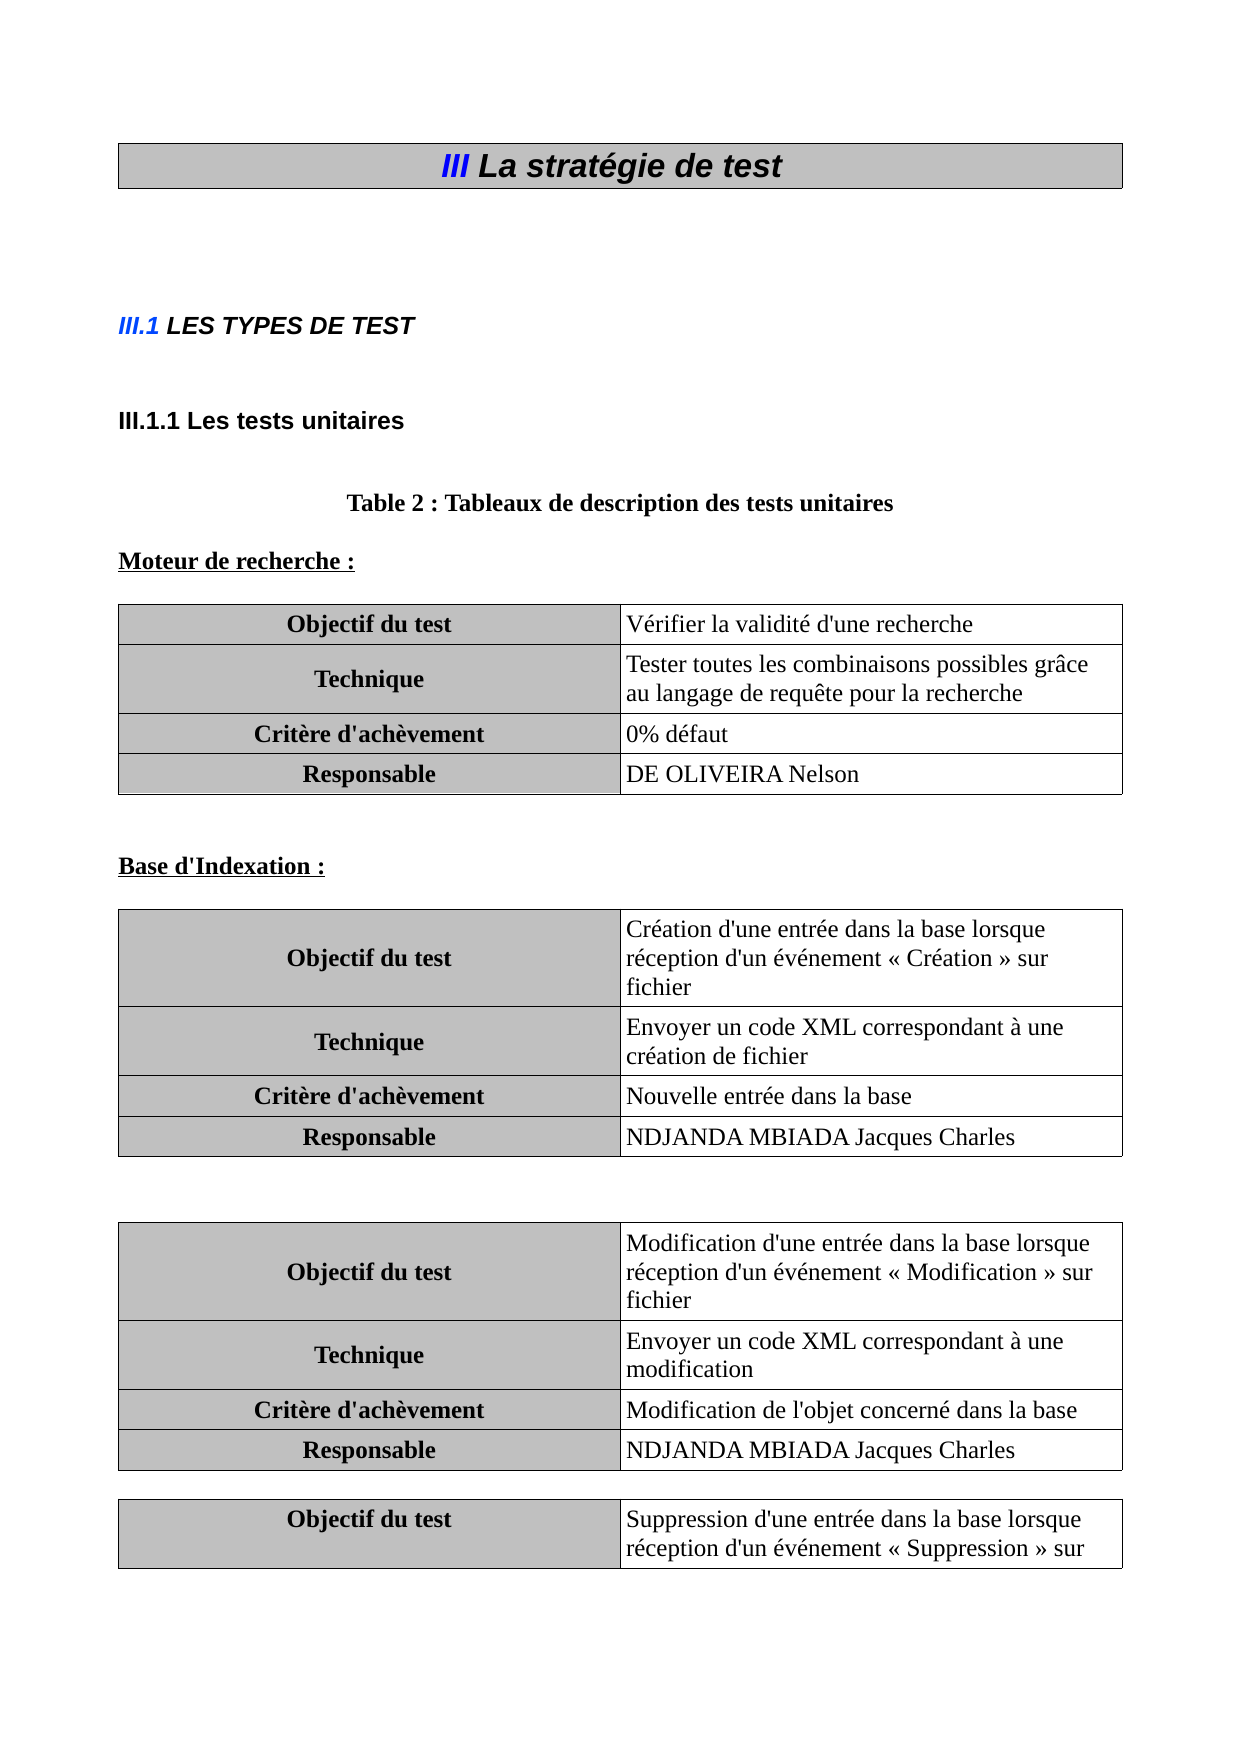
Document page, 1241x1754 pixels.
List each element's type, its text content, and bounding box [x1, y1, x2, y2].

table_cell NDJANDA MBIADA Jacques Charles [621, 1117, 1122, 1156]
subtitle III.1.1 Les tests unitaires [118, 406, 1122, 435]
table_cell Responsable [119, 1117, 620, 1156]
subtitle III La stratégie de test [119, 144, 1122, 188]
table_cell Technique [119, 1321, 620, 1389]
table_header Objectif du test [119, 910, 620, 1006]
table_cell Responsable [119, 1430, 620, 1470]
table_header Objectif du test [119, 1500, 620, 1568]
table_cell DE OLIVEIRA Nelson [621, 754, 1122, 793]
table_cell Critère d'achèvement [119, 1390, 620, 1429]
table_header Suppression d'une entrée dans la base lorsque réception d'un événement « Suppression » sur [621, 1500, 1122, 1568]
subtitle Base d'Indexation : [118, 851, 1122, 880]
table_cell 0% défaut [621, 714, 1122, 753]
table_cell Envoyer un code XML correspondant à une création de fichier [621, 1007, 1122, 1075]
table_cell Critère d'achèvement [119, 714, 620, 753]
table_header Modification d'une entrée dans la base lorsque réception d'un événement « Modification » sur fichier [621, 1223, 1122, 1320]
table_header Objectif du test [119, 1223, 620, 1320]
table_header Création d'une entrée dans la base lorsque réception d'un événement « Création » sur fichier [621, 910, 1122, 1006]
table_cell Tester toutes les combinaisons possibles grâce au langage de requête pour la recherche [621, 645, 1122, 713]
table_cell Responsable [119, 754, 620, 793]
table_cell Technique [119, 1007, 620, 1075]
table_cell Critère d'achèvement [119, 1076, 620, 1116]
table_cell Envoyer un code XML correspondant à une modification [621, 1321, 1122, 1389]
table_header Objectif du test [119, 605, 620, 644]
subtitle Moteur de recherche : [118, 546, 1122, 575]
table_cell Technique [119, 645, 620, 713]
table_cell NDJANDA MBIADA Jacques Charles [621, 1430, 1122, 1470]
table_cell Modification de l'objet concerné dans la base [621, 1390, 1122, 1429]
table_header Vérifier la validité d'une recherche [621, 605, 1122, 644]
table_cell Nouvelle entrée dans la base [621, 1076, 1122, 1116]
subtitle Table 2 : Tableaux de description des tests unitaires [118, 488, 1122, 517]
subtitle III.1 LES TYPES DE TEST [118, 311, 1122, 340]
